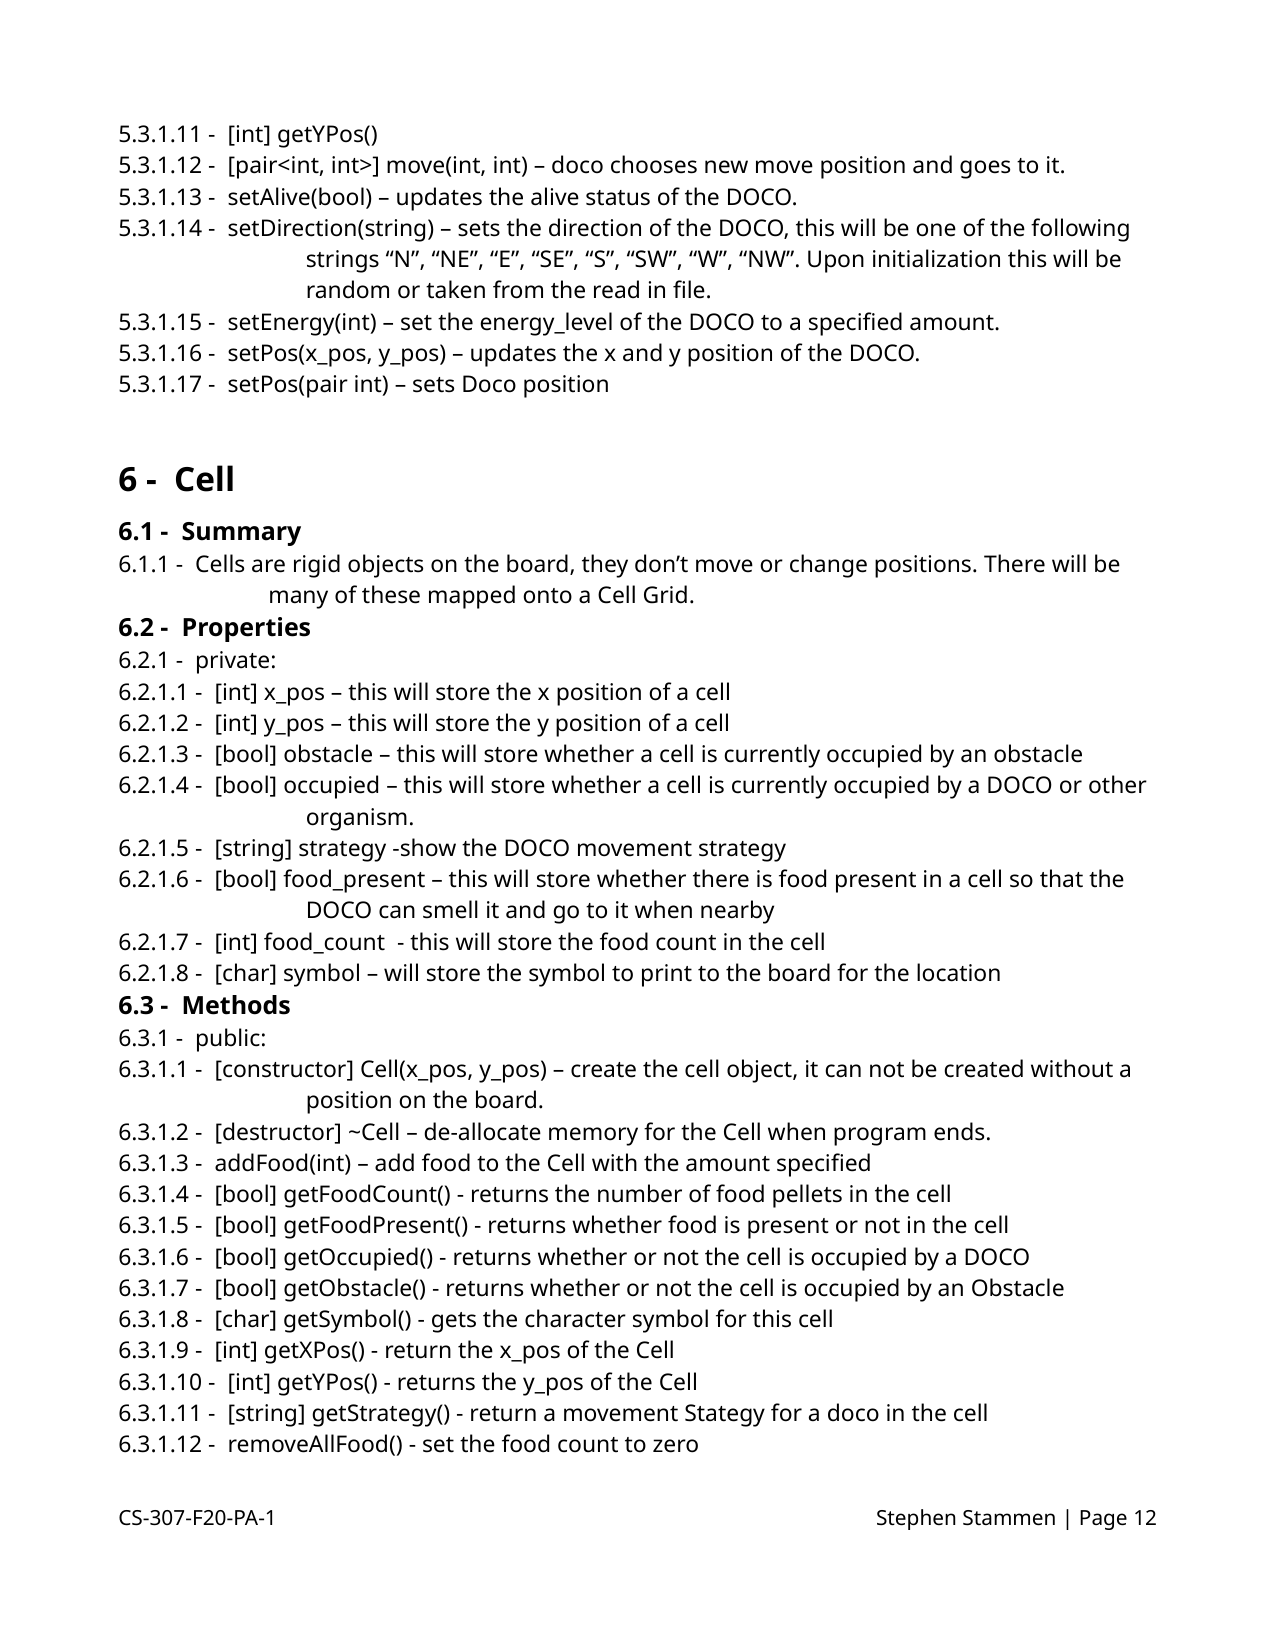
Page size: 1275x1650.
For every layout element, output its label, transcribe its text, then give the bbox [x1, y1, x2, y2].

list Summary [118, 513, 1157, 548]
list [int] food_count - this will store the food count in the cell [118, 925, 1157, 957]
list addFood(int) – add food to the Cell with the amount specified [118, 1147, 1157, 1178]
list setPos(pair int) – sets Doco position [118, 368, 1157, 399]
list setDirection(string) – sets the direction of the DOCO, this will be one of the following strings “N”, “NE”, “E”, “SE”, “S”, “SW”, “W”, “NW”. Upon initialization this will be random or taken from the read in file. [118, 212, 1157, 306]
list public: [118, 1022, 1157, 1053]
list [string] strategy -show the DOCO movement strategy [118, 832, 1157, 863]
list [bool] getFoodPresent() - returns whether food is present or not in the cell [118, 1209, 1157, 1241]
list [bool] getFoodCount() - returns the number of food pellets in the cell [118, 1178, 1157, 1209]
list removeAllFood() - set the food count to zero [118, 1428, 1157, 1459]
list [char] symbol – will store the symbol to print to the board for the location [118, 957, 1157, 988]
list Cells are rigid objects on the board, they don’t move or change positions. There will be many of these mapped onto a Cell Grid. [118, 548, 1157, 610]
subtitle Cell [118, 456, 1157, 501]
list [constructor] Cell(x_pos, y_pos) – create the cell object, it can not be created without a position on the board. [118, 1053, 1157, 1116]
list [bool] getOccupied() - returns whether or not the cell is occupied by a DOCO [118, 1241, 1157, 1272]
list [int] x_pos – this will store the x position of a cell [118, 675, 1157, 707]
list [bool] getObstacle() - returns whether or not the cell is occupied by an Obstacle [118, 1272, 1157, 1303]
list setEnergy(int) – set the energy_level of the DOCO to a specified amount. [118, 306, 1157, 337]
list [int] getYPos() [118, 118, 1157, 149]
list [destructor] ~Cell – de-allocate memory for the Cell when program ends. [118, 1116, 1157, 1147]
list Properties [118, 610, 1157, 644]
list setPos(x_pos, y_pos) – updates the x and y position of the DOCO. [118, 337, 1157, 368]
list setAlive(bool) – updates the alive status of the DOCO. [118, 181, 1157, 212]
list Methods [118, 988, 1157, 1022]
list [int] getYPos() - returns the y_pos of the Cell [118, 1366, 1157, 1397]
list [bool] food_present – this will store whether there is food present in a cell so that the DOCO can smell it and go to it when nearby [118, 863, 1157, 925]
list [int] getXPos() - return the x_pos of the Cell [118, 1334, 1157, 1366]
list [string] getStrategy() - return a movement Stategy for a doco in the cell [118, 1397, 1157, 1428]
list [bool] occupied – this will store whether a cell is currently occupied by a DOCO or other organism. [118, 769, 1157, 832]
list private: [118, 644, 1157, 675]
list [pair<int, int>] move(int, int) – doco chooses new move position and goes to it. [118, 149, 1157, 181]
list [char] getSymbol() - gets the character symbol for this cell [118, 1303, 1157, 1334]
list [bool] obstacle – this will store whether a cell is currently occupied by an obstacle [118, 738, 1157, 769]
list [int] y_pos – this will store the y position of a cell [118, 707, 1157, 738]
